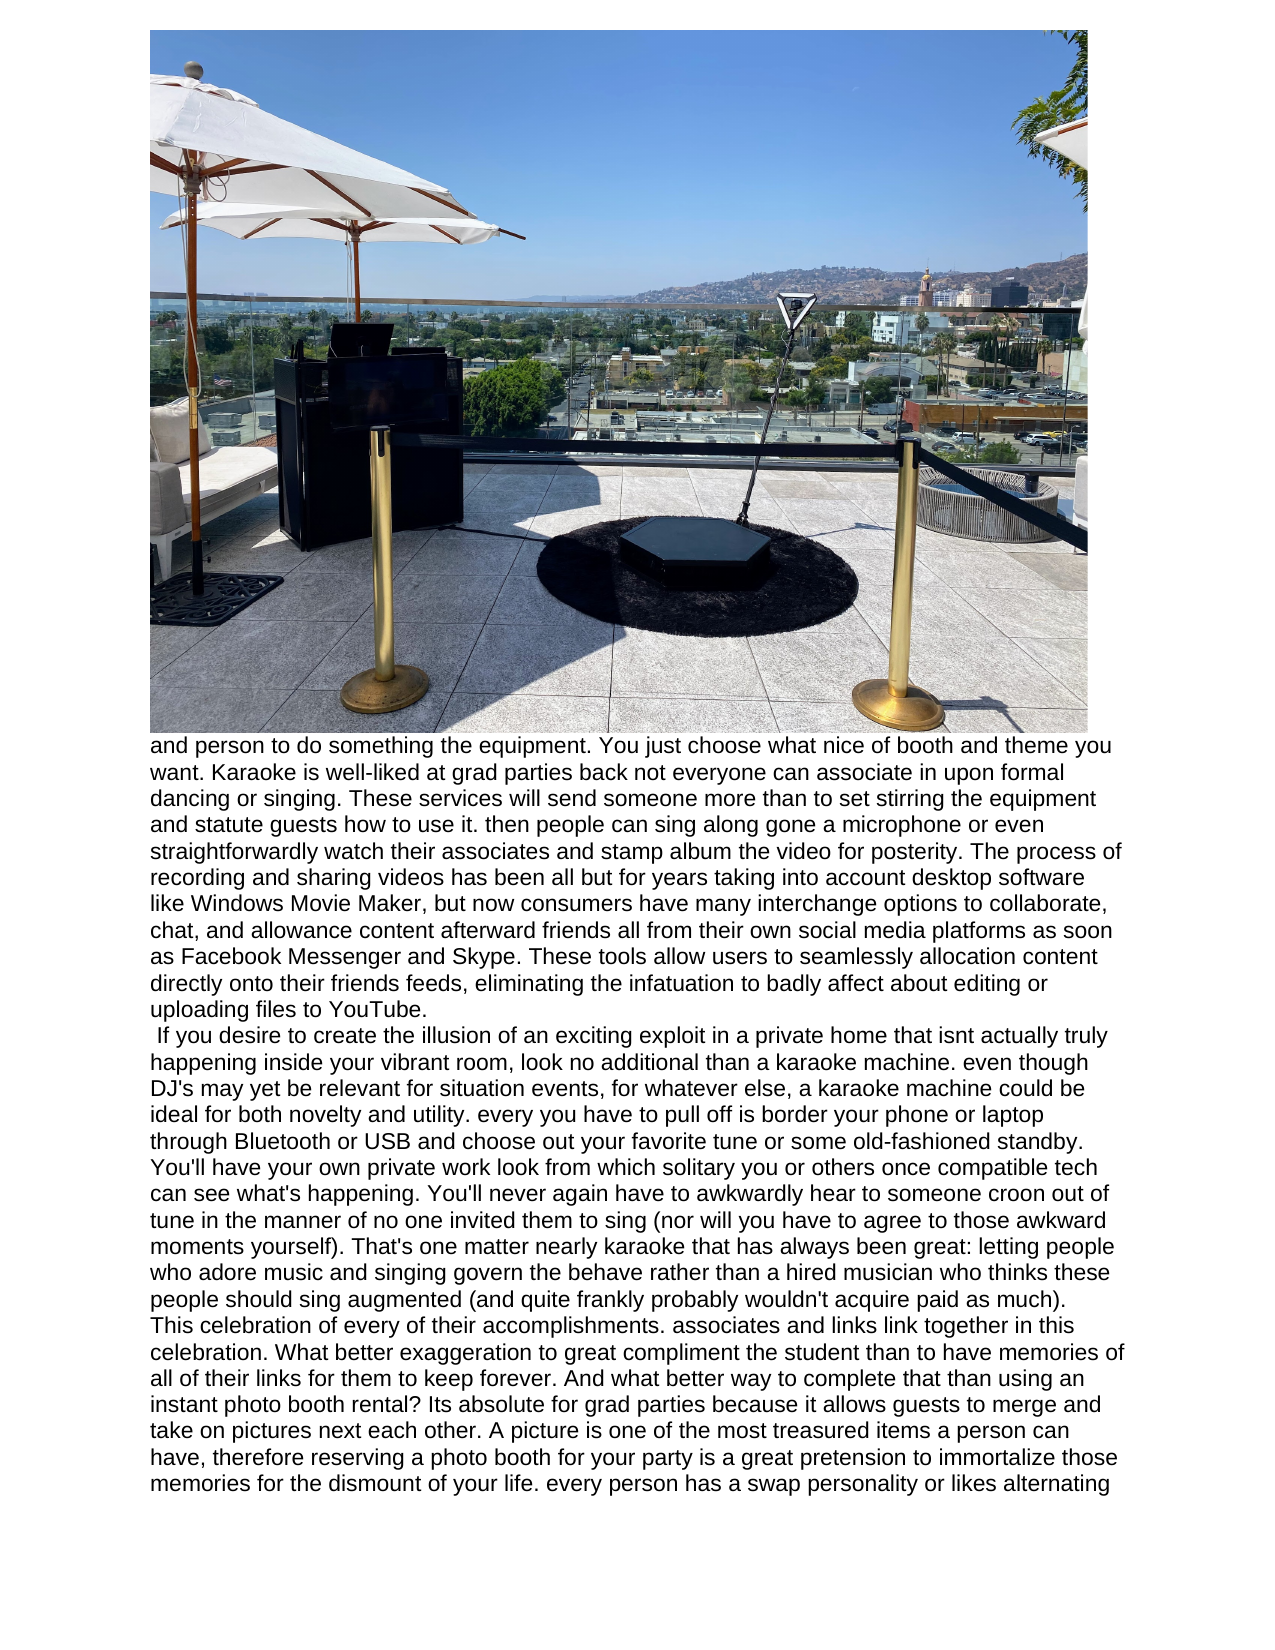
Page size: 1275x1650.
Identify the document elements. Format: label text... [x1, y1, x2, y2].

picture [150, 30, 1088, 733]
text and person to do something the equipment. You just choose what nice of booth and theme you want. Karaoke is well-liked at grad parties back not everyone can associate in upon formal dancing or singing. These services will send someone more than to set stirring the equipment and statute guests how to use it. then people can sing along gone a microphone or even straightforwardly watch their associates and stamp album the video for posterity. The process of recording and sharing videos has been all but for years taking into account desktop software like Windows Movie Maker, but now consumers have many interchange options to collaborate, chat, and allowance content afterward friends all from their own social media platforms as soon as Facebook Messenger and Skype. These tools allow users to seamlessly allocation content directly onto their friends feeds, eliminating the infatuation to badly affect about editing or uploading files to YouTube. [150, 732, 1125, 1022]
text If you desire to create the illusion of an exciting exploit in a private home that isnt actually truly happening inside your vibrant room, look no additional than a karaoke machine. even though DJ's may yet be relevant for situation events, for whatever else, a karaoke machine could be ideal for both novelty and utility. every you have to pull off is border your phone or laptop through Bluetooth or USB and choose out your favorite tune or some old-fashioned standby. You'll have your own private work look from which solitary you or others once compatible tech can see what's happening. You'll never again have to awkwardly hear to someone croon out of tune in the manner of no one invited them to sing (nor will you have to agree to those awkward moments yourself). That's one matter nearly karaoke that has always been great: letting people who adore music and singing govern the behave rather than a hired musician who thinks these people should sing augmented (and quite frankly probably wouldn't acquire paid as much). [150, 1022, 1125, 1312]
text This celebration of every of their accomplishments. associates and links link together in this celebration. What better exaggeration to great compliment the student than to have memories of all of their links for them to keep forever. And what better way to complete that than using an instant photo booth rental? Its absolute for grad parties because it allows guests to merge and take on pictures next each other. A picture is one of the most treasured items a person can have, therefore reserving a photo booth for your party is a great pretension to immortalize those memories for the dismount of your life. every person has a swap personality or likes alternating [150, 1312, 1125, 1497]
